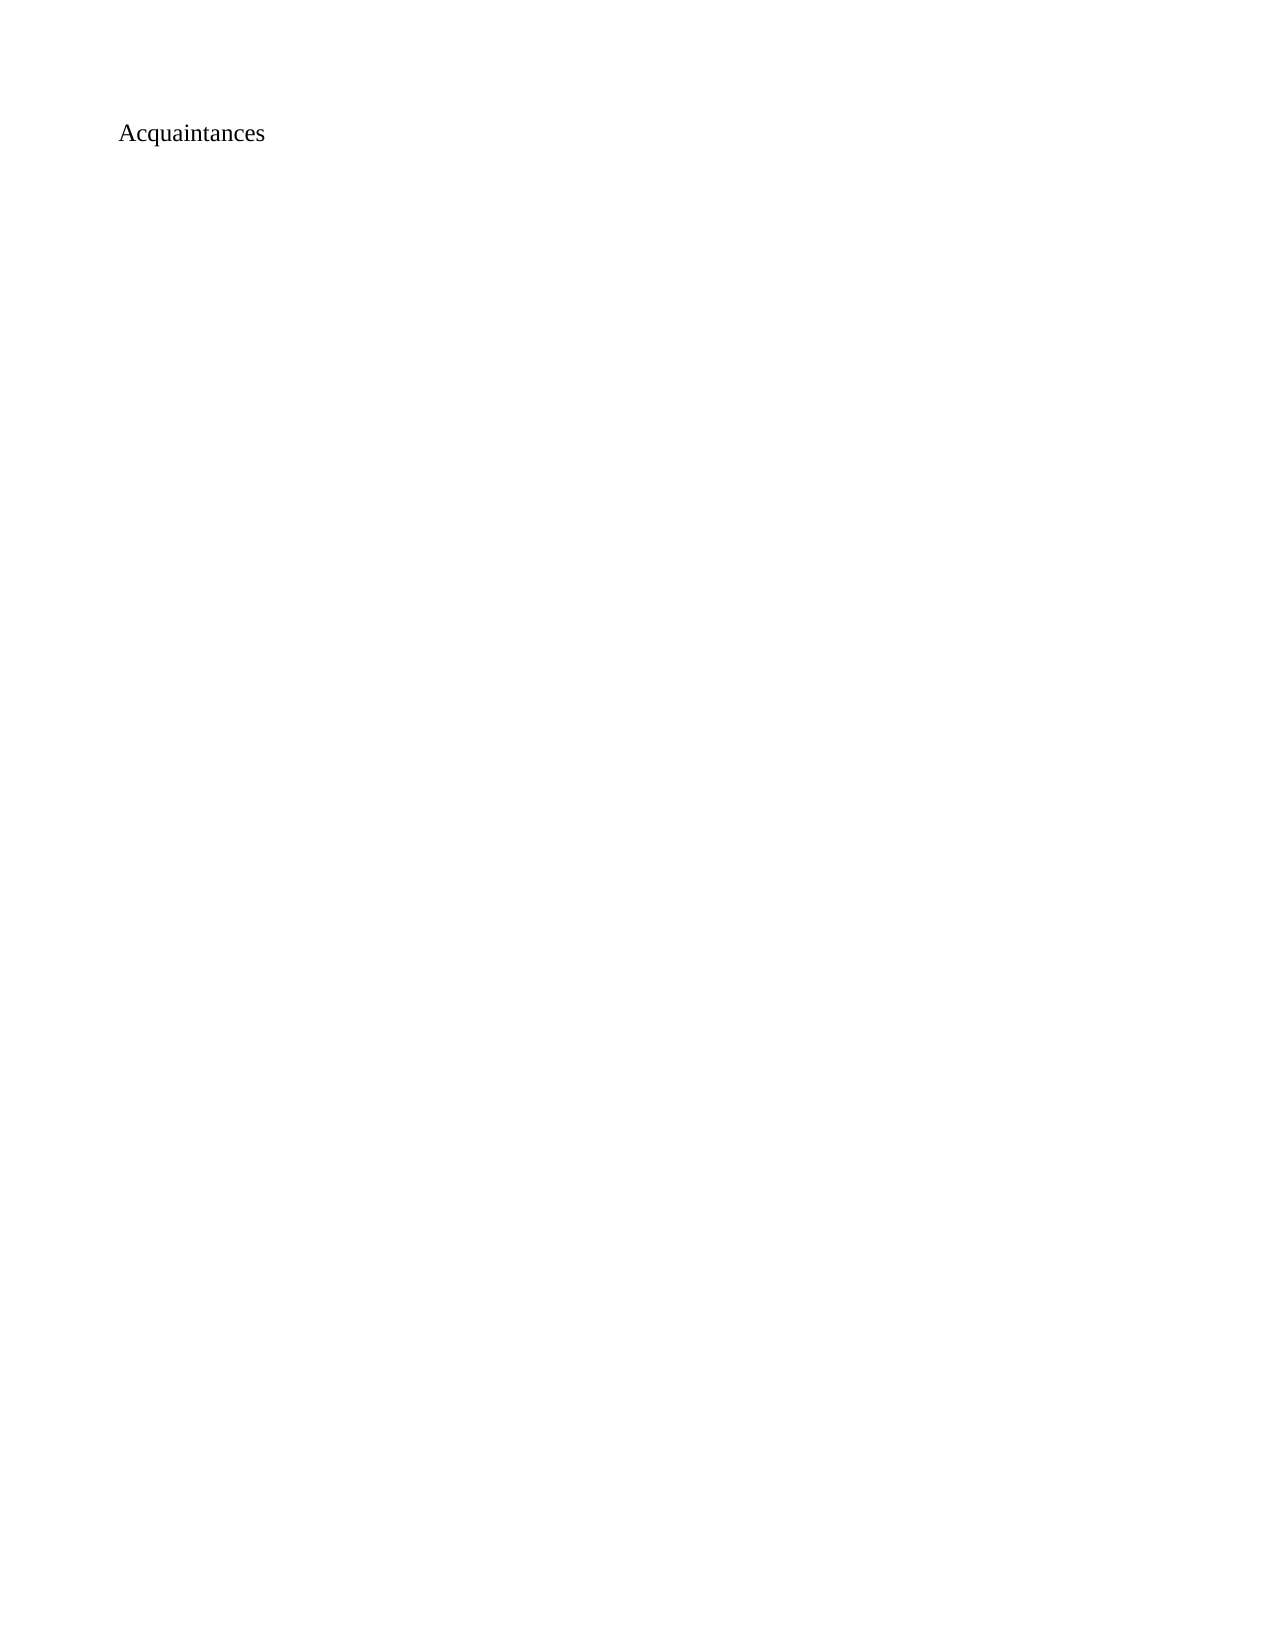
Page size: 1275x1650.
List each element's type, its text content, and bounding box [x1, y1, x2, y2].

text Acquaintances [118, 118, 1157, 147]
